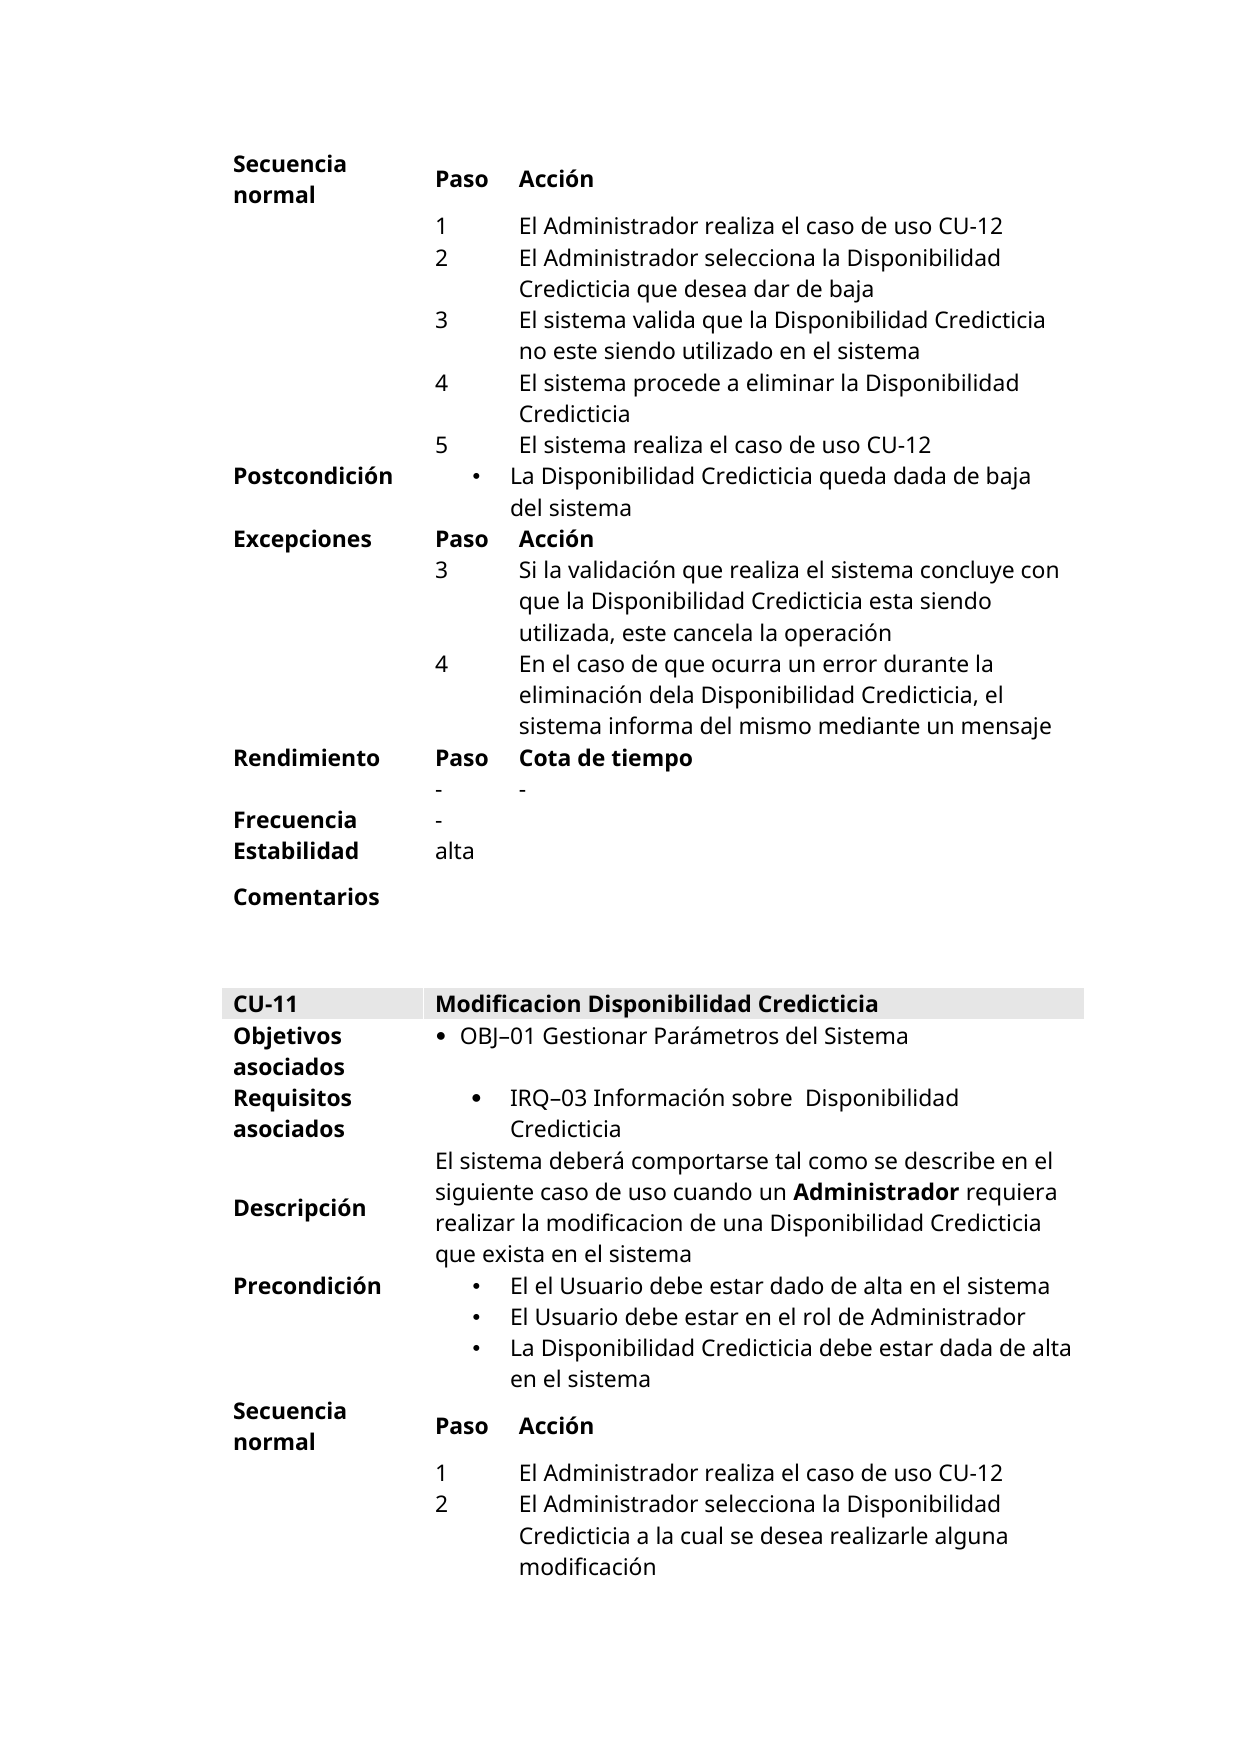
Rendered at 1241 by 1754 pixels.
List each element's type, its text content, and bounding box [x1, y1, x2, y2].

table_cell alta [424, 835, 1081, 866]
table_cell 5 [424, 429, 507, 460]
table_cell El Administrador selecciona la Disponibilidad Credicticia que desea dar de baja [508, 241, 1081, 304]
table_cell 2 [424, 241, 507, 304]
table_cell [222, 554, 423, 741]
table_cell 4 [424, 648, 507, 741]
table_cell 3 [424, 304, 507, 366]
table_cell Paso [424, 741, 507, 773]
table_cell Postcondición [222, 460, 423, 523]
table_cell [222, 773, 423, 804]
table_cell Estabilidad [222, 835, 423, 866]
table_cell En el caso de que ocurra un error durante la eliminación dela Disponibilidad Credicticia, el sistema informa del mismo mediante un mensaje [508, 648, 1081, 741]
table_cell Cota de tiempo [508, 741, 1081, 773]
table_cell Comentarios [222, 866, 423, 926]
table_cell - [424, 773, 507, 804]
table_cell Secuencia normal [222, 1395, 423, 1457]
table_cell 3 [424, 554, 507, 648]
table_cell IRQ–03 Información sobre Disponibilidad Credicticia [424, 1082, 1084, 1144]
table_cell El sistema realiza el caso de uso CU-12 [508, 429, 1081, 460]
table_cell - [424, 804, 1081, 835]
table_cell - [508, 773, 1081, 804]
table_cell El Administrador selecciona la Disponibilidad Credicticia a la cual se desea realizarle alguna modificación [508, 1488, 1084, 1582]
table_cell El Administrador realiza el caso de uso CU-12 [508, 210, 1081, 241]
table_cell El sistema deberá comportarse tal como se describe en el siguiente caso de uso cuando un Administrador requiera realizar la modificacion de una Disponibilidad Credicticia que exista en el sistema [424, 1145, 1084, 1269]
table_header Modificacion Disponibilidad Credicticia [424, 988, 1084, 1019]
table_cell OBJ–01 Gestionar Parámetros del Sistema [424, 1020, 1084, 1082]
table_cell Requisitos asociados [222, 1082, 423, 1144]
table_cell Objetivos asociados [222, 1020, 423, 1082]
table_cell Frecuencia [222, 804, 423, 835]
table_cell [222, 1457, 423, 1582]
table_cell El sistema valida que la Disponibilidad Credicticia no este siendo utilizado en el sistema [508, 304, 1081, 366]
table_cell Excepciones [222, 523, 423, 554]
table_cell Paso [424, 523, 507, 554]
table_cell Si la validación que realiza el sistema concluye con que la Disponibilidad Credicticia esta siendo utilizada, este cancela la operación [508, 554, 1081, 648]
table_header CU-11 [222, 988, 423, 1019]
table_cell 1 [424, 1457, 507, 1488]
table_cell Acción [508, 148, 1081, 210]
table_cell La Disponibilidad Credicticia queda dada de baja del sistema [424, 460, 1081, 523]
table_cell 4 [424, 366, 507, 429]
table_cell Paso [424, 1395, 507, 1457]
table_cell Rendimiento [222, 741, 423, 773]
table_cell Paso [424, 148, 507, 210]
table_cell Precondición [222, 1270, 423, 1394]
table_cell Secuencia normal [222, 148, 423, 210]
table_cell Acción [508, 1395, 1084, 1457]
table_cell 1 [424, 210, 507, 241]
table_cell [222, 210, 423, 460]
table_cell Acción [508, 523, 1081, 554]
table_cell El el Usuario debe estar dado de alta en el sistema El Usuario debe estar en el rol de Administrador La Disponibilidad Credicticia debe estar dada de alta en el sistema [424, 1270, 1084, 1394]
table_cell Descripción [222, 1145, 423, 1269]
table_cell 2 [424, 1488, 507, 1582]
table_cell El Administrador realiza el caso de uso CU-12 [508, 1457, 1084, 1488]
table_cell [424, 866, 1081, 926]
table_cell El sistema procede a eliminar la Disponibilidad Credicticia [508, 366, 1081, 429]
